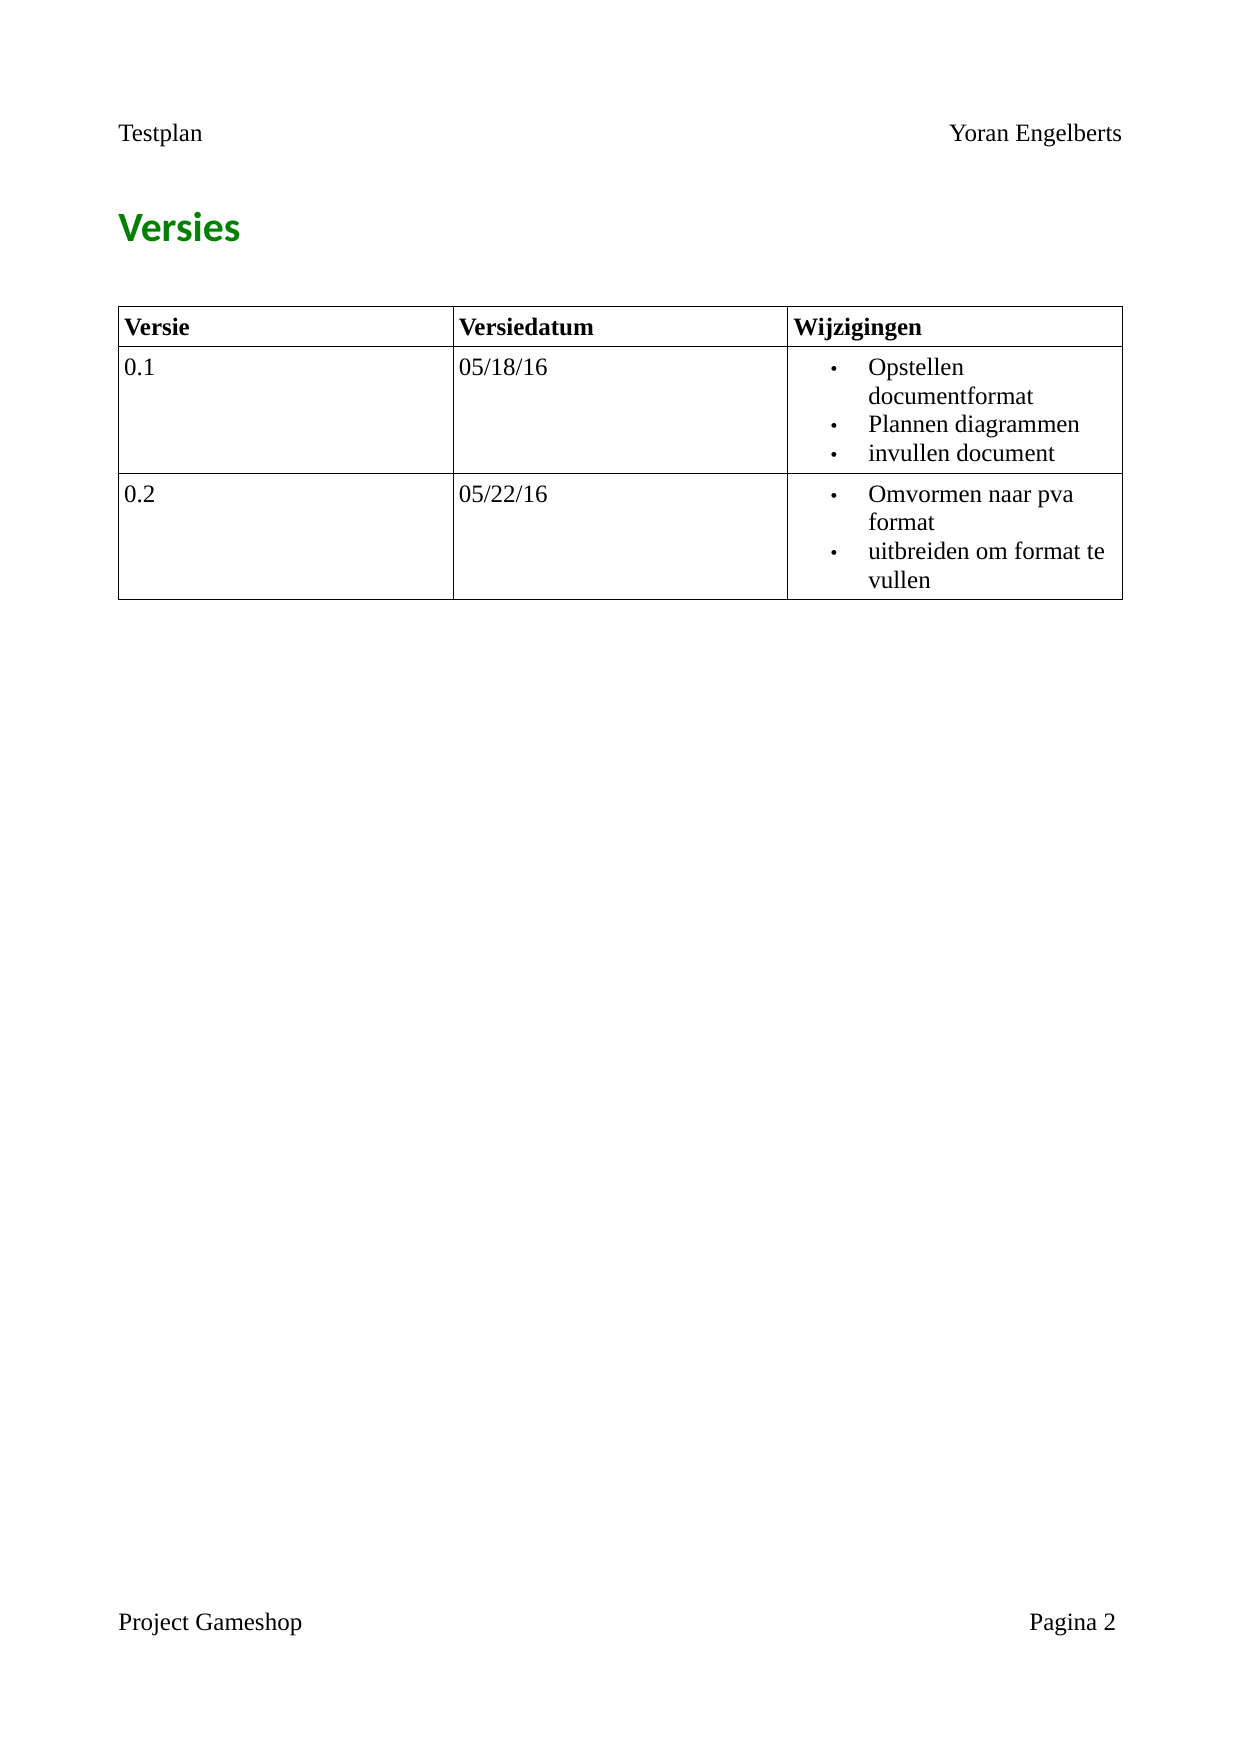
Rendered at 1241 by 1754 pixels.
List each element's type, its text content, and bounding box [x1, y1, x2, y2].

table_header Versie [119, 307, 453, 346]
table_cell Opstellen documentformat Plannen diagrammen invullen document [788, 347, 1122, 473]
table_header Wijzigingen [788, 307, 1122, 346]
subtitle Versies [118, 201, 1122, 252]
table_cell Omvormen naar pva format uitbreiden om format te vullen [788, 474, 1122, 599]
table_cell 22-05-16 [454, 474, 787, 599]
table_cell 0.1 [119, 347, 453, 473]
table_cell 0.2 [119, 474, 453, 599]
table_cell 18-05-16 [454, 347, 787, 473]
table_header Versiedatum [454, 307, 787, 346]
